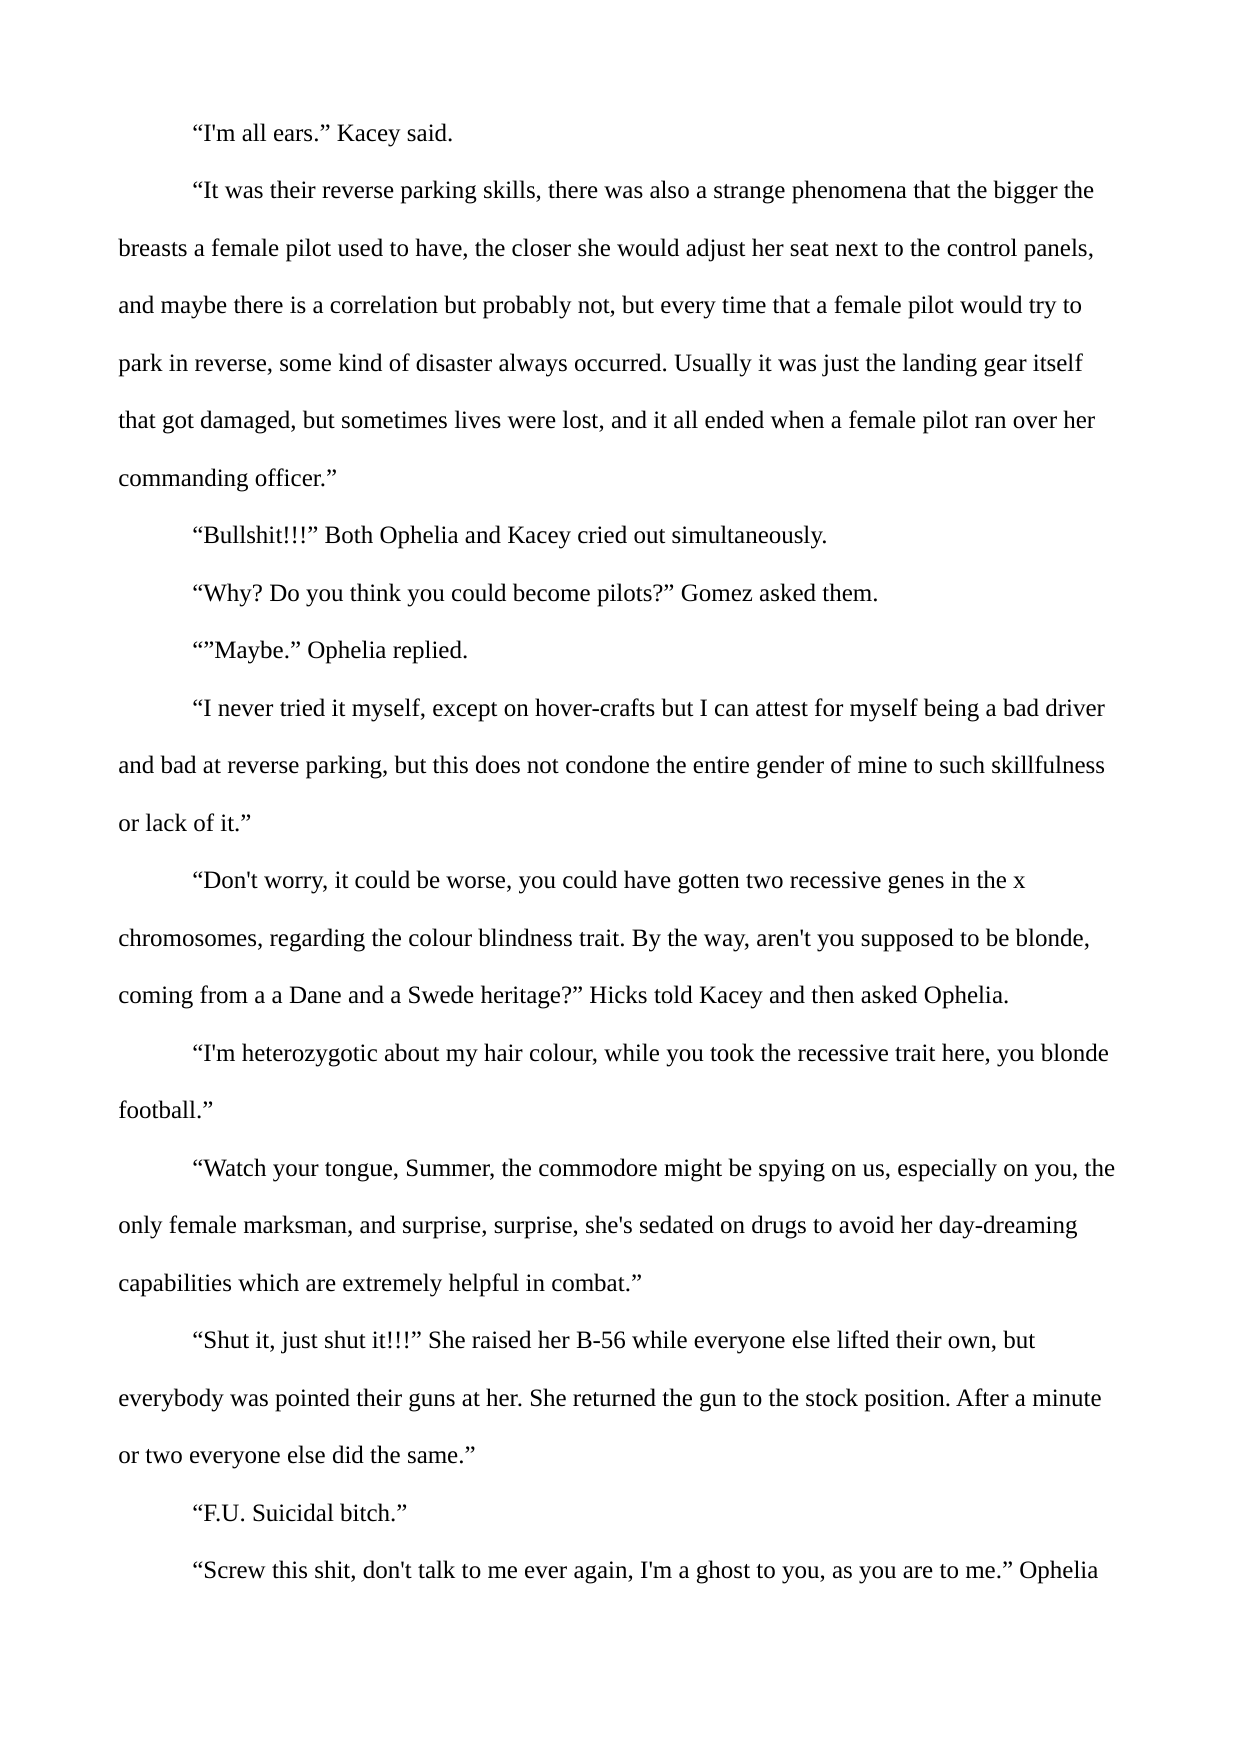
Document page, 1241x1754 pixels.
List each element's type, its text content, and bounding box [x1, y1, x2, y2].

text “Watch your tongue, Summer, the commodore might be spying on us, especially on you, the only female marksman, and surprise, surprise, she's sedated on drugs to avoid her day-dreaming capabilities which are extremely helpful in combat.” [118, 1153, 1122, 1297]
text “Screw this shit, don't talk to me ever again, I'm a ghost to you, as you are to me.” Ophelia [118, 1556, 1122, 1584]
text “Why? Do you think you could become pilots?” Gomez asked them. [118, 578, 1122, 607]
text “I never tried it myself, except on hover-crafts but I can attest for myself being a bad driver and bad at reverse parking, but this does not condone the entire gender of mine to such skillfulness or lack of it.” [118, 693, 1122, 837]
text “I'm all ears.” Kacey said. [118, 118, 1122, 147]
text “It was their reverse parking skills, there was also a strange phenomena that the bigger the breasts a female pilot used to have, the closer she would adjust her seat next to the control panels, and maybe there is a correlation but probably not, but every time that a female pilot would try to park in reverse, some kind of disaster always occurred. Usually it was just the landing gear itself that got damaged, but sometimes lives were lost, and it all ended when a female pilot ran over her commanding officer.” [118, 176, 1122, 492]
text “”Maybe.” Ophelia replied. [118, 636, 1122, 664]
text “I'm heterozygotic about my hair colour, while you took the recessive trait here, you blonde football.” [118, 1038, 1122, 1124]
text “F.U. Suicidal bitch.” [118, 1498, 1122, 1527]
text “Don't worry, it could be worse, you could have gotten two recessive genes in the x chromosomes, regarding the colour blindness trait. By the way, aren't you supposed to be blonde, coming from a a Dane and a Swede heritage?” Hicks told Kacey and then asked Ophelia. [118, 866, 1122, 1009]
text “Shut it, just shut it!!!” She raised her B-56 while everyone else lifted their own, but everybody was pointed their guns at her. She returned the gun to the stock position. After a minute or two everyone else did the same.” [118, 1326, 1122, 1469]
text “Bullshit!!!” Both Ophelia and Kacey cried out simultaneously. [118, 521, 1122, 549]
